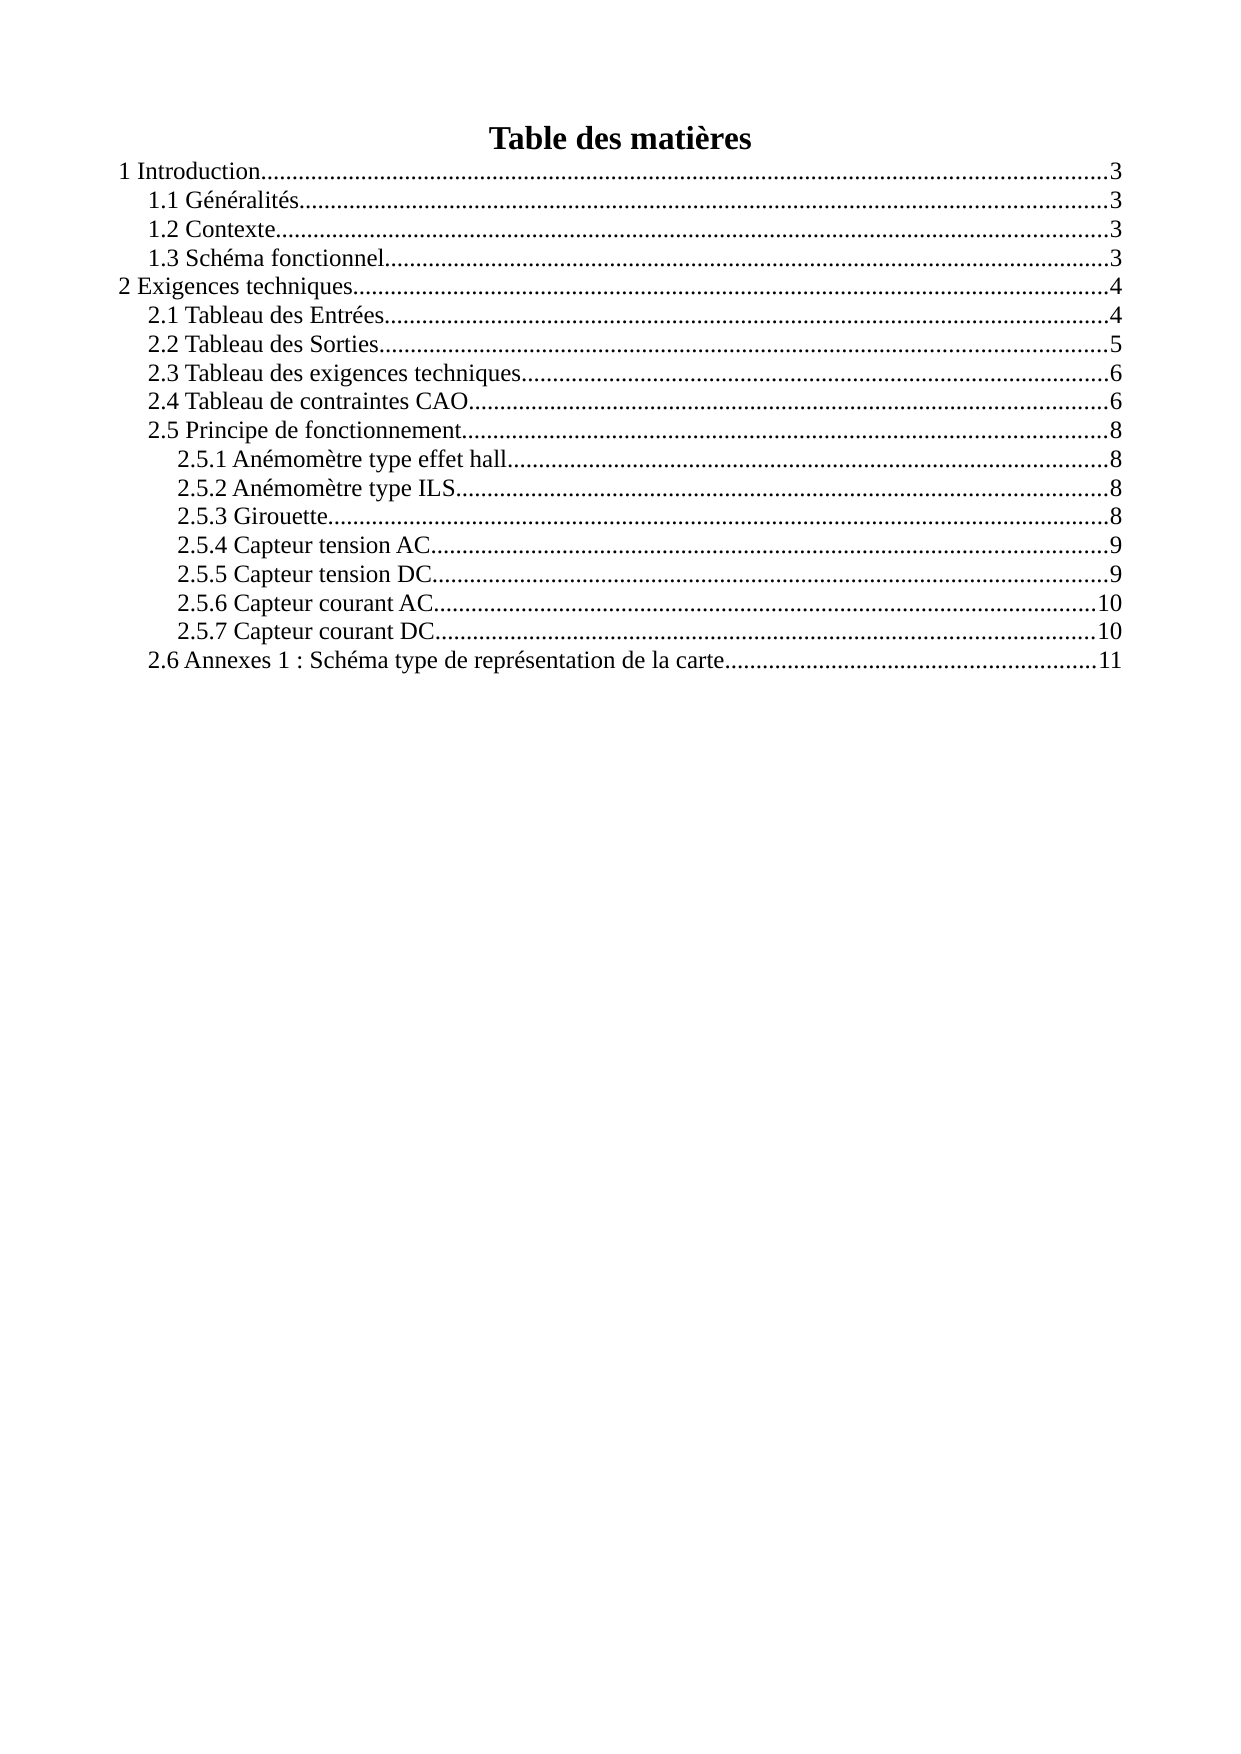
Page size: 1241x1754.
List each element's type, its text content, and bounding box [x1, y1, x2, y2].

text 1.3 Schéma fonctionnel 3 [148, 243, 1122, 271]
text 2.4 Tableau de contraintes CAO 6 [148, 386, 1122, 415]
text 2 Exigences techniques 4 [118, 271, 1122, 300]
text 2.2 Tableau des Sorties 5 [148, 329, 1122, 358]
text 1.2 Contexte 3 [148, 214, 1122, 243]
text 2.5.4 Capteur tension AC 9 [177, 530, 1122, 559]
text 2.5.2 Anémomètre type ILS 8 [177, 473, 1122, 501]
text 2.5.7 Capteur courant DC 10 [177, 616, 1122, 645]
text 2.1 Tableau des Entrées 4 [148, 300, 1122, 329]
text 1.1 Généralités 3 [148, 185, 1122, 214]
text 2.6 Annexes 1 : Schéma type de représentation de la carte 11 [148, 645, 1122, 674]
text 2.5.5 Capteur tension DC 9 [177, 559, 1122, 588]
text 1 Introduction 3 [118, 156, 1122, 185]
text 2.3 Tableau des exigences techniques 6 [148, 358, 1122, 386]
subtitle Table des matières [118, 118, 1122, 156]
text 2.5.6 Capteur courant AC 10 [177, 588, 1122, 616]
text 2.5 Principe de fonctionnement 8 [148, 415, 1122, 444]
text 2.5.3 Girouette 8 [177, 501, 1122, 530]
text 2.5.1 Anémomètre type effet hall 8 [177, 444, 1122, 473]
